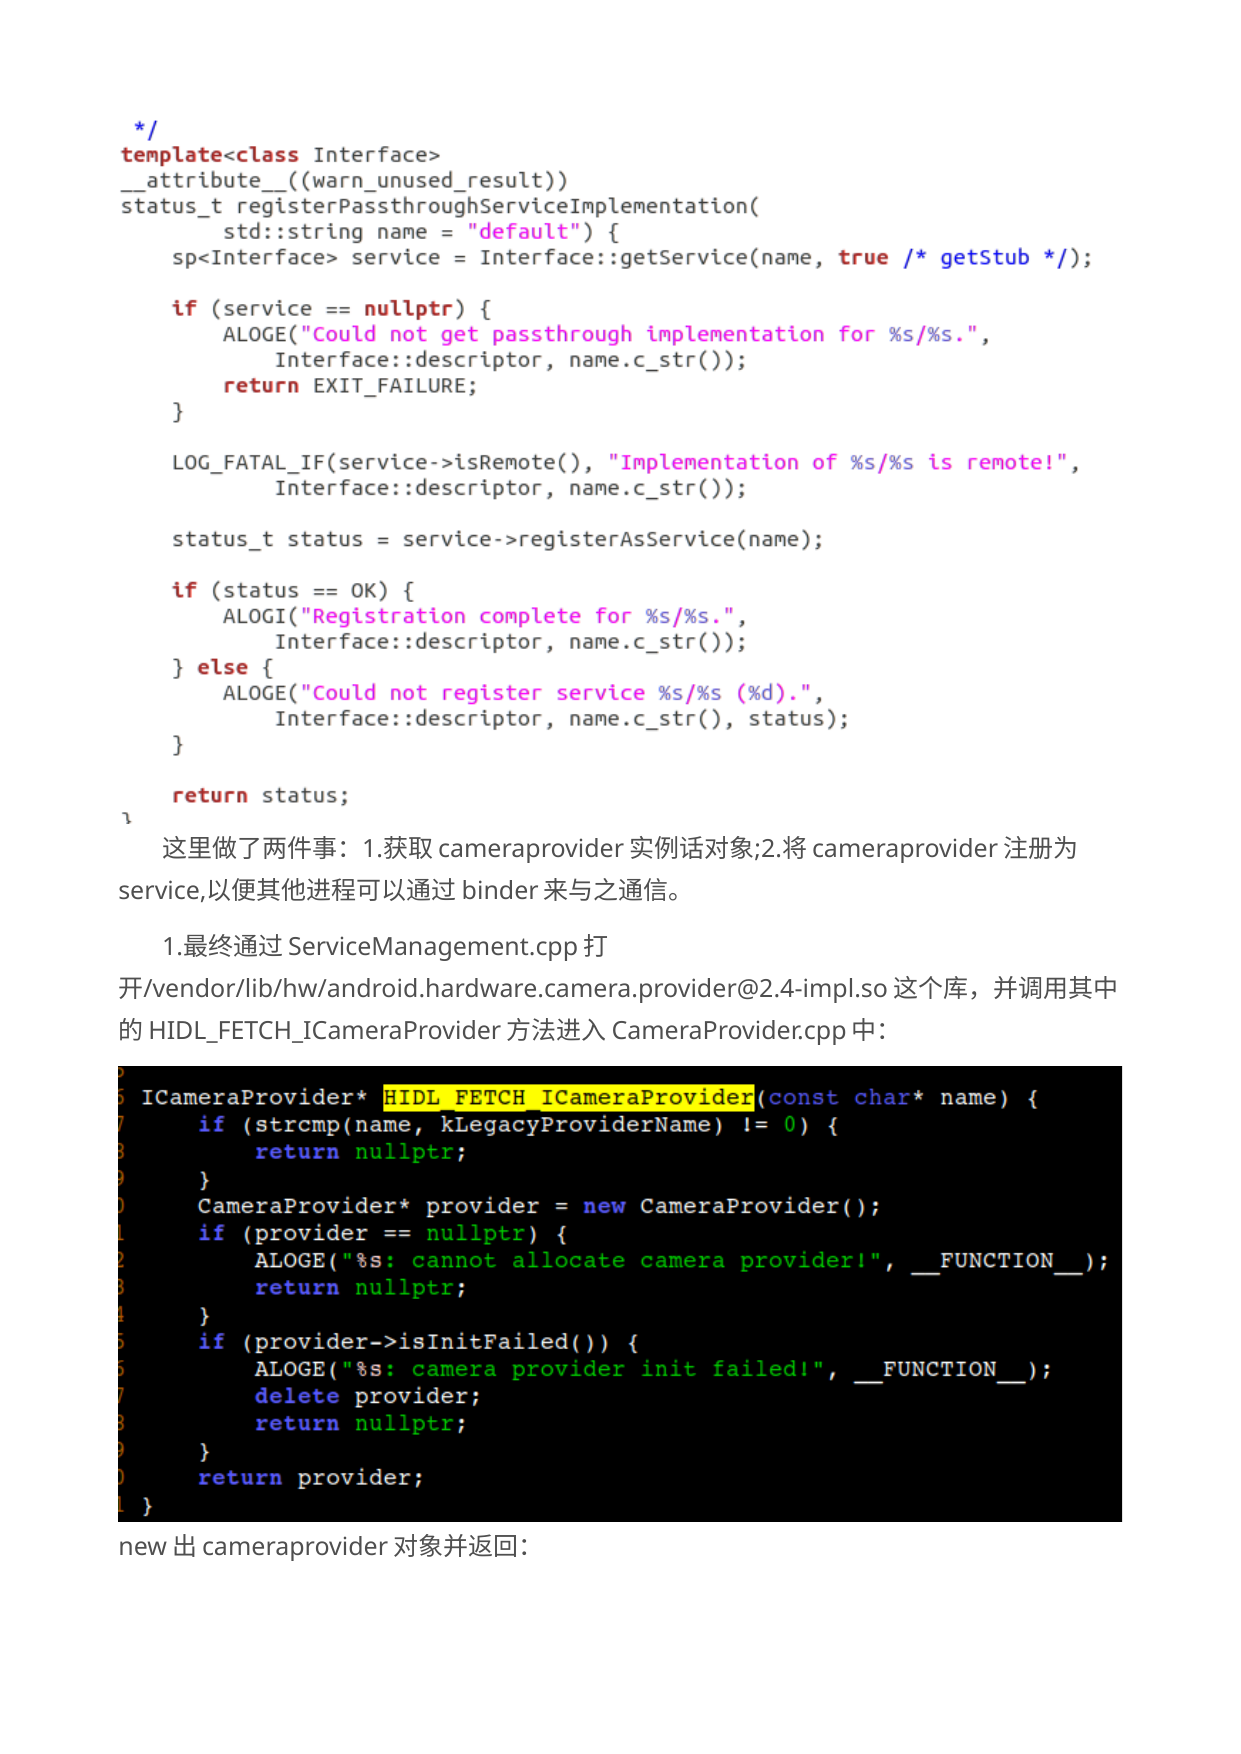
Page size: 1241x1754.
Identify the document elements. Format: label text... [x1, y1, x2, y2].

text 这里做了两件事：1.获取cameraprovider实例话对象;2.将cameraprovider注册为service,以便其他进程可以通过binder来与之通信。 [118, 824, 1122, 907]
picture [118, 118, 1123, 824]
text 1.最终通过ServiceManagement.cpp打开/vendor/lib/hw/android.hardware.camera.provider@2.4-impl.so这个库，并调用其中的HIDL_FETCH_ICameraProvider方法进入CameraProvider.cpp中： [118, 927, 1122, 1046]
picture [118, 1066, 1123, 1522]
text new出cameraprovider对象并返回： [118, 1522, 1122, 1563]
